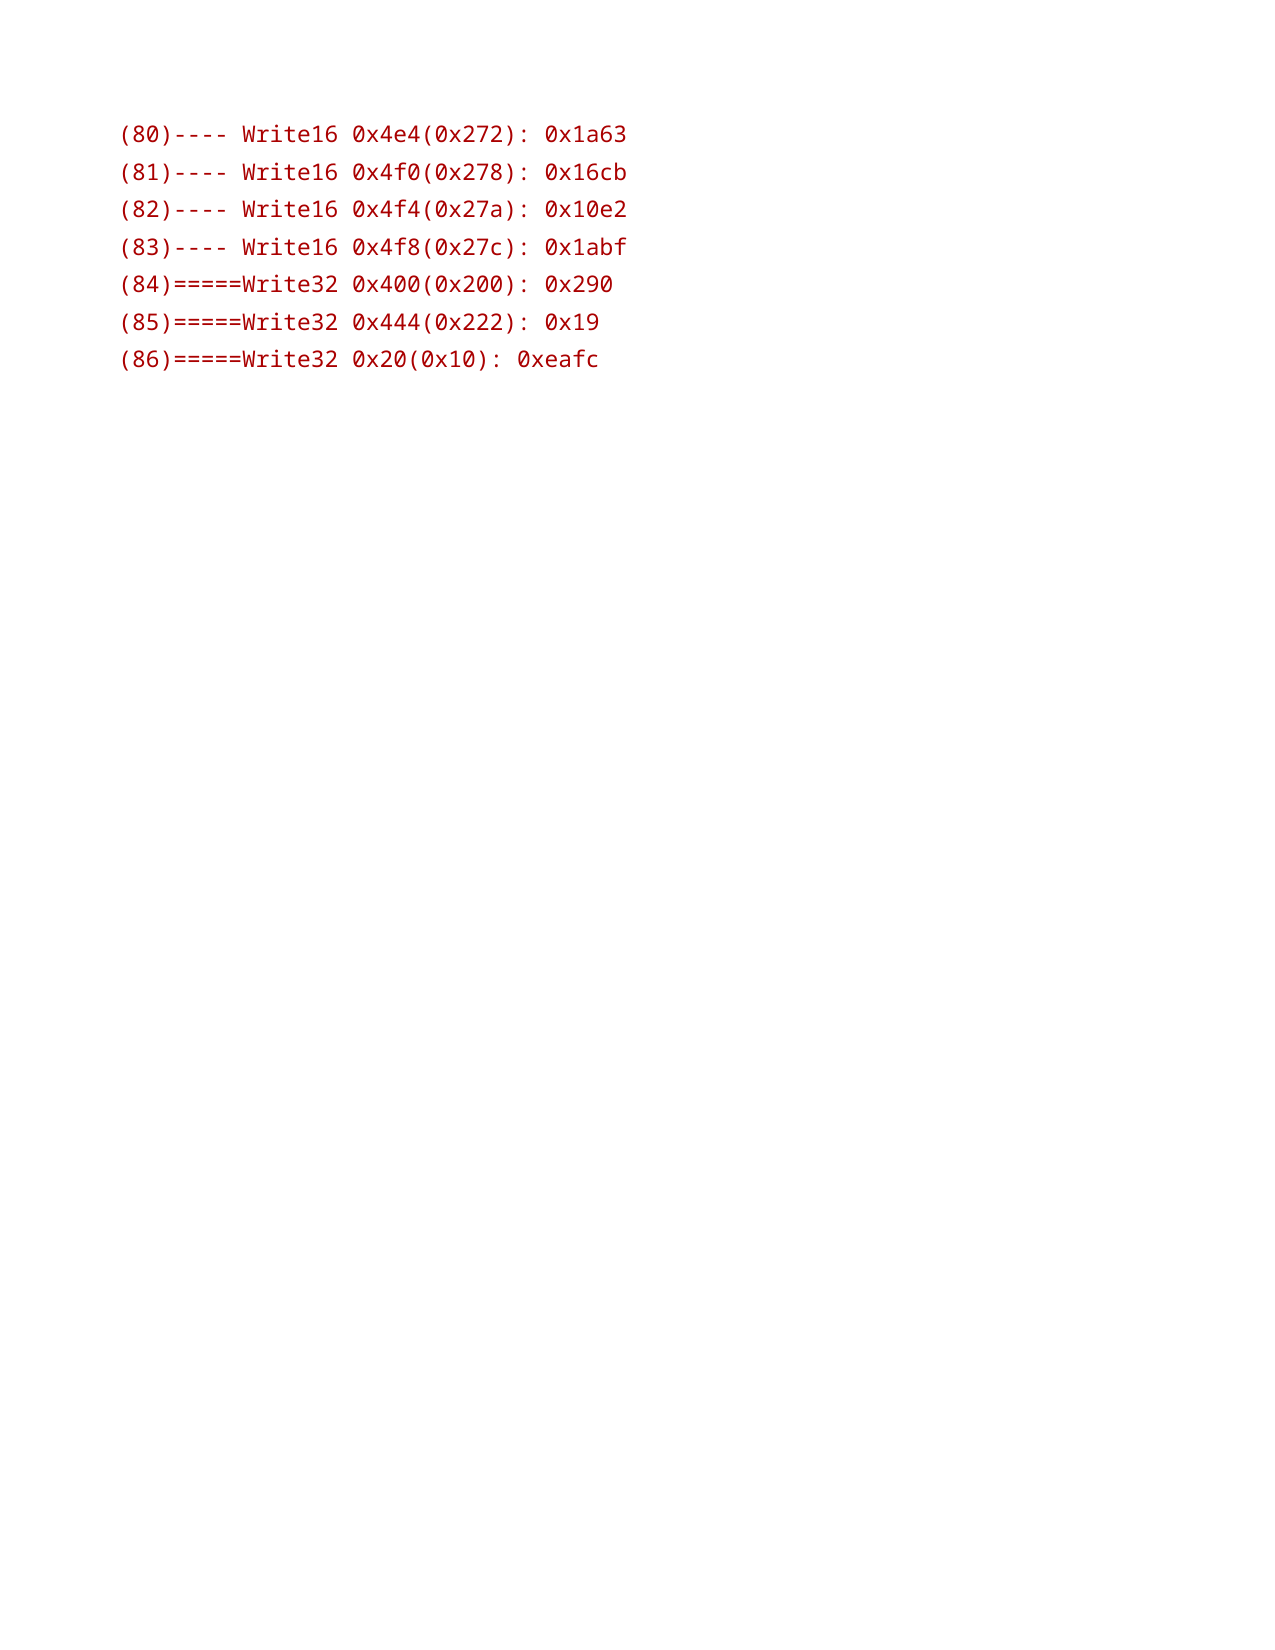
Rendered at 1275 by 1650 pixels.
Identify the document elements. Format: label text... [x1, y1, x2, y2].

text (82)---- Write16 0x4f4(0x27a): 0x10e2 [118, 193, 1157, 224]
text (85)=====Write32 0x444(0x222): 0x19 [118, 306, 1157, 337]
text (80)---- Write16 0x4e4(0x272): 0x1a63 [118, 118, 1157, 149]
text (81)---- Write16 0x4f0(0x278): 0x16cb [118, 156, 1157, 187]
text (84)=====Write32 0x400(0x200): 0x290 [118, 268, 1157, 299]
text (83)---- Write16 0x4f8(0x27c): 0x1abf [118, 231, 1157, 262]
text (86)=====Write32 0x20(0x10): 0xeafc [118, 343, 1157, 374]
